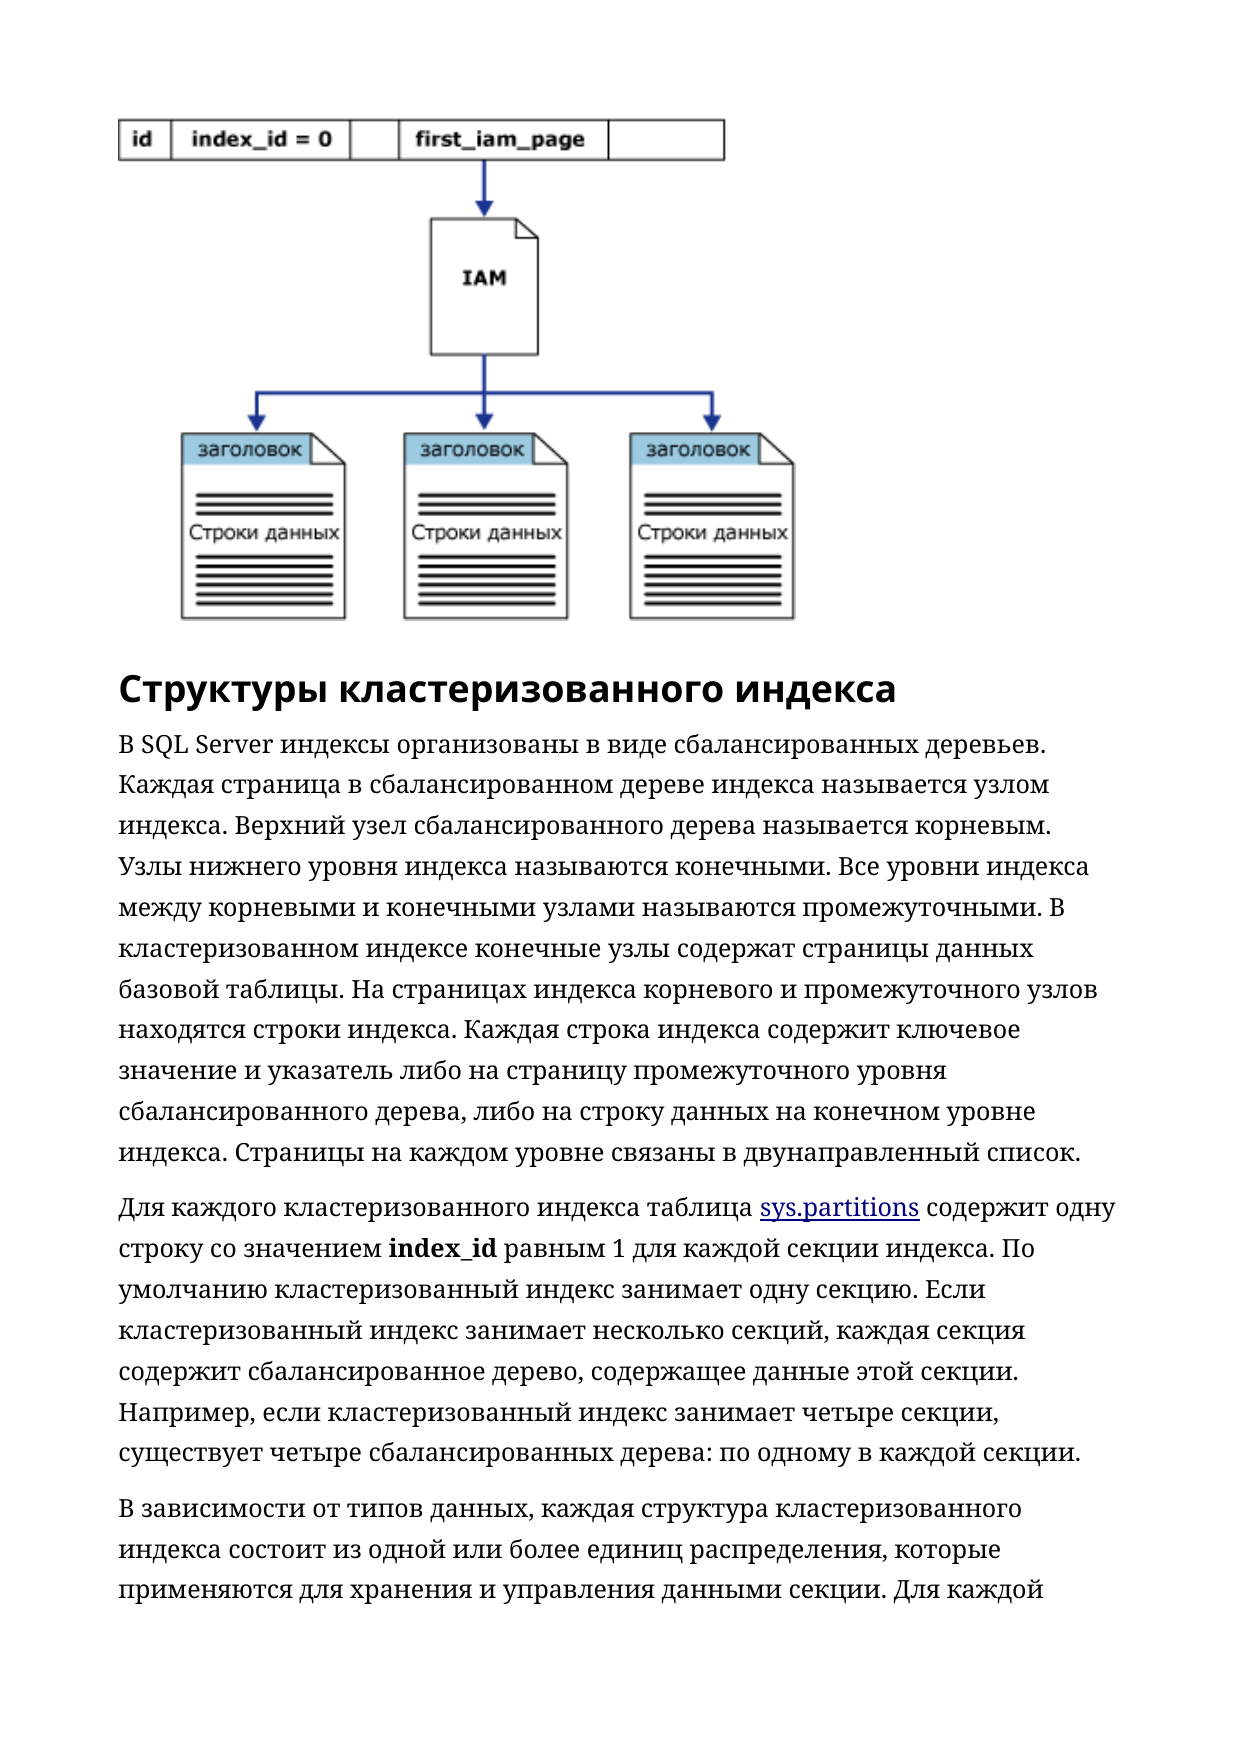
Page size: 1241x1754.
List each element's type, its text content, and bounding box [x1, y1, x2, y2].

picture [118, 118, 796, 621]
text В SQL Server индексы организованы в виде сбалансированных деревьев. Каждая страница в сбалансированном дереве индекса называется узлом индекса. Верхний узел сбалансированного дерева называется корневым. Узлы нижнего уровня индекса называются конечными. Все уровни индекса между корневыми и конечными узлами называются промежуточными. В кластеризованном индексе конечные узлы содержат страницы данных базовой таблицы. На страницах индекса корневого и промежуточного узлов находятся строки индекса. Каждая строка индекса содержит ключевое значение и указатель либо на страницу промежуточного уровня сбалансированного дерева, либо на строку данных на конечном уровне индекса. Страницы на каждом уровне связаны в двунаправленный список. [118, 726, 1122, 1169]
text В зависимости от типов данных, каждая структура кластеризованного индекса состоит из одной или более единиц распределения, которые применяются для хранения и управления данными секции. Для каждой [118, 1490, 1122, 1606]
subtitle Структуры кластеризованного индекса [118, 663, 1122, 714]
text Для каждого кластеризованного индекса таблица sys.partitions содержит одну строку со значением index_id равным 1 для каждой секции индекса. По умолчанию кластеризованный индекс занимает одну секцию. Если кластеризованный индекс занимает несколько секций, каждая секция содержит сбалансированное дерево, содержащее данные этой секции. Например, если кластеризованный индекс занимает четыре секции, существует четыре сбалансированных дерева: по одному в каждой секции. [118, 1190, 1122, 1469]
